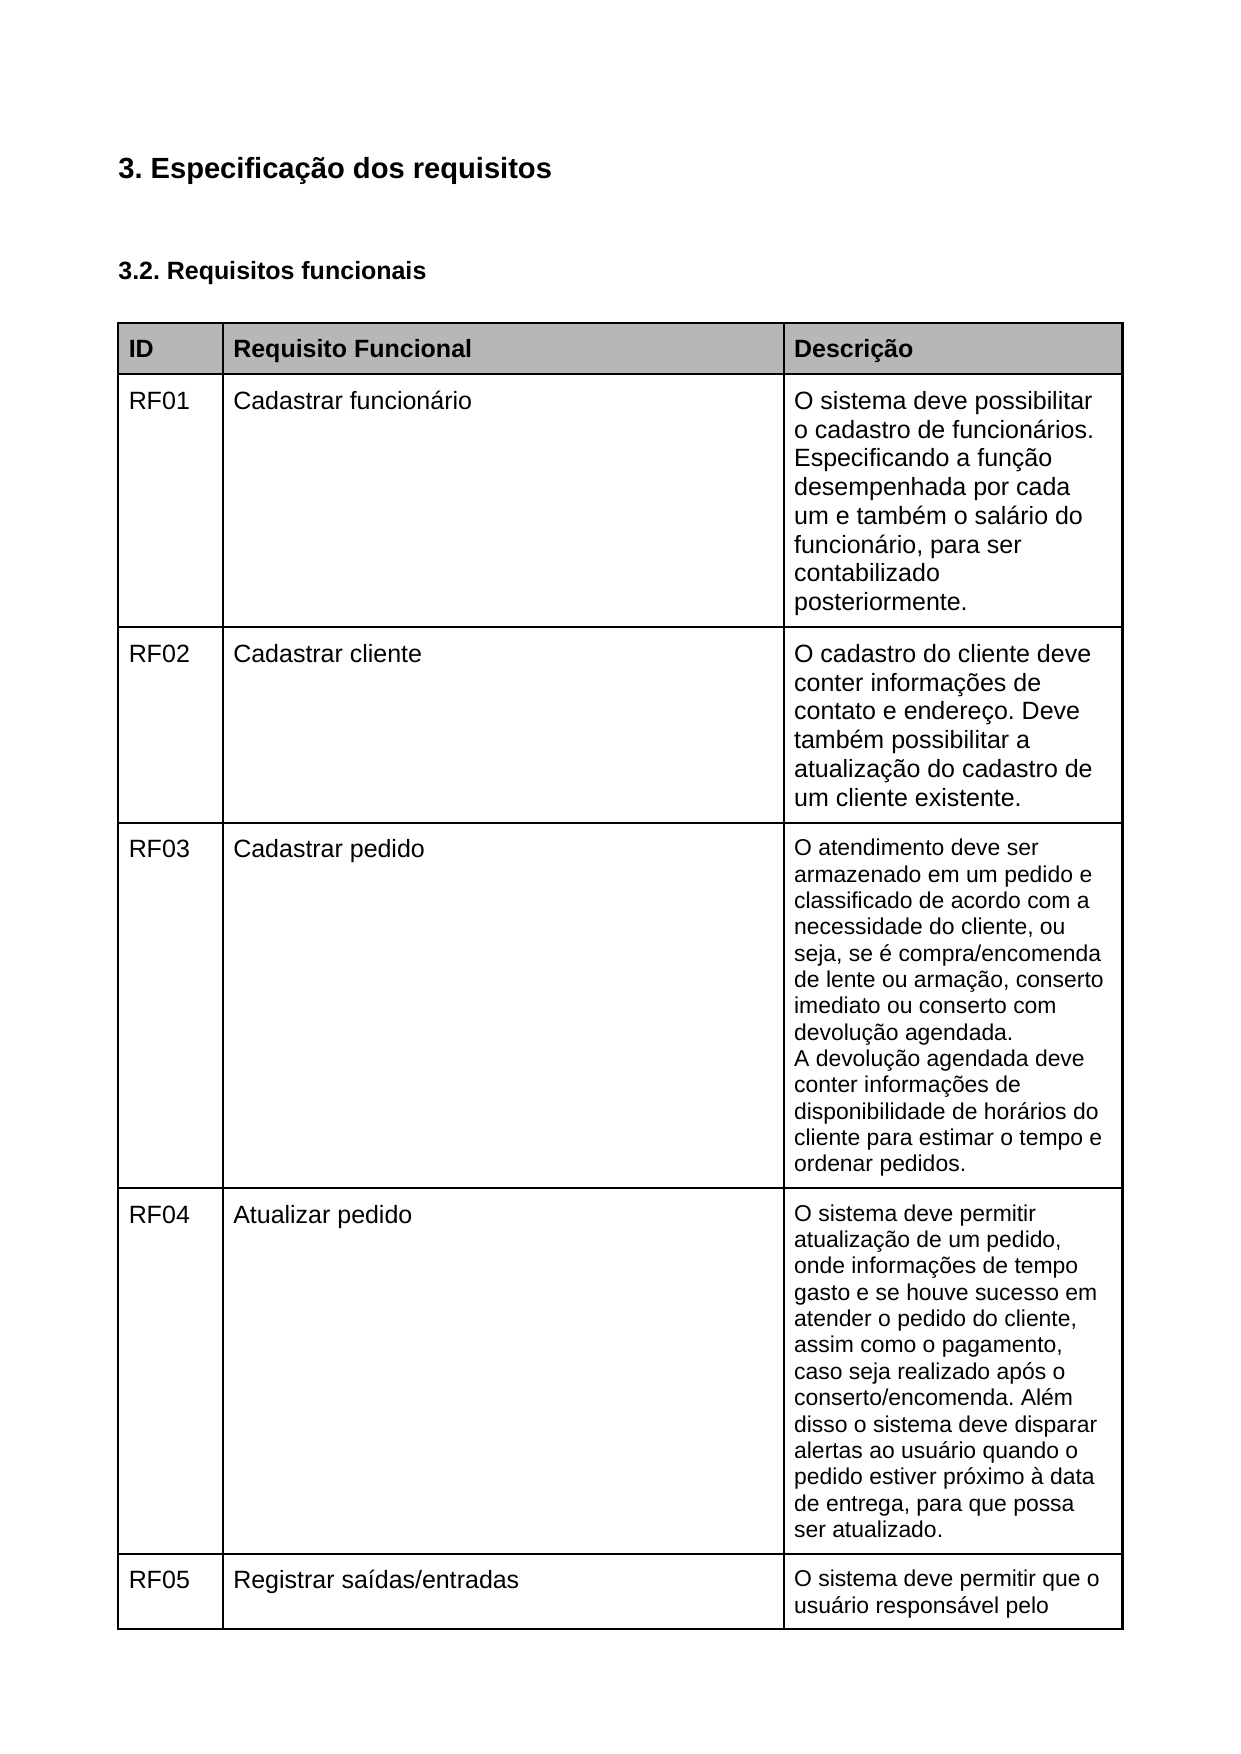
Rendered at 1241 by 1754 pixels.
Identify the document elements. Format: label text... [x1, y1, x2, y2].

table_cell Atualizar pedido [224, 1189, 783, 1553]
table_cell O sistema deve permitir que o usuário responsável pelo [785, 1555, 1121, 1628]
text 3.2. Requisitos funcionais [118, 256, 1122, 284]
table_cell O atendimento deve ser armazenado em um pedido e classificado de acordo com a necessidade do cliente, ou seja, se é compra/encomenda de lente ou armação, conserto imediato ou conserto com devolução agendada. A devolução agendada deve conter informações de disponibilidade de horários do cliente para estimar o tempo e ordenar pedidos. [785, 824, 1121, 1187]
table_cell RF03 [119, 824, 222, 1187]
table_cell Cadastrar pedido [224, 824, 783, 1187]
table_cell RF01 [119, 375, 222, 626]
table_cell Cadastrar funcionário [224, 375, 783, 626]
table_cell Cadastrar cliente [224, 628, 783, 822]
table_header ID [119, 324, 222, 373]
table_header Requisito Funcional [224, 324, 783, 373]
text 3. Especificação dos requisitos [118, 151, 1122, 184]
table_cell RF04 [119, 1189, 222, 1553]
table_cell RF02 [119, 628, 222, 822]
table_cell RF05 [119, 1555, 222, 1628]
table_cell O cadastro do cliente deve conter informações de contato e endereço. Deve também possibilitar a atualização do cadastro de um cliente existente. [785, 628, 1121, 822]
table_cell O sistema deve permitir atualização de um pedido, onde informações de tempo gasto e se houve sucesso em atender o pedido do cliente, assim como o pagamento, caso seja realizado após o conserto/encomenda. Além disso o sistema deve disparar alertas ao usuário quando o pedido estiver próximo à data de entrega, para que possa ser atualizado. [785, 1189, 1121, 1553]
table_cell Registrar saídas/entradas [224, 1555, 783, 1628]
table_cell O sistema deve possibilitar o cadastro de funcionários. Especificando a função desempenhada por cada um e também o salário do funcionário, para ser contabilizado posteriormente. [785, 375, 1121, 626]
table_header Descrição [785, 324, 1121, 373]
